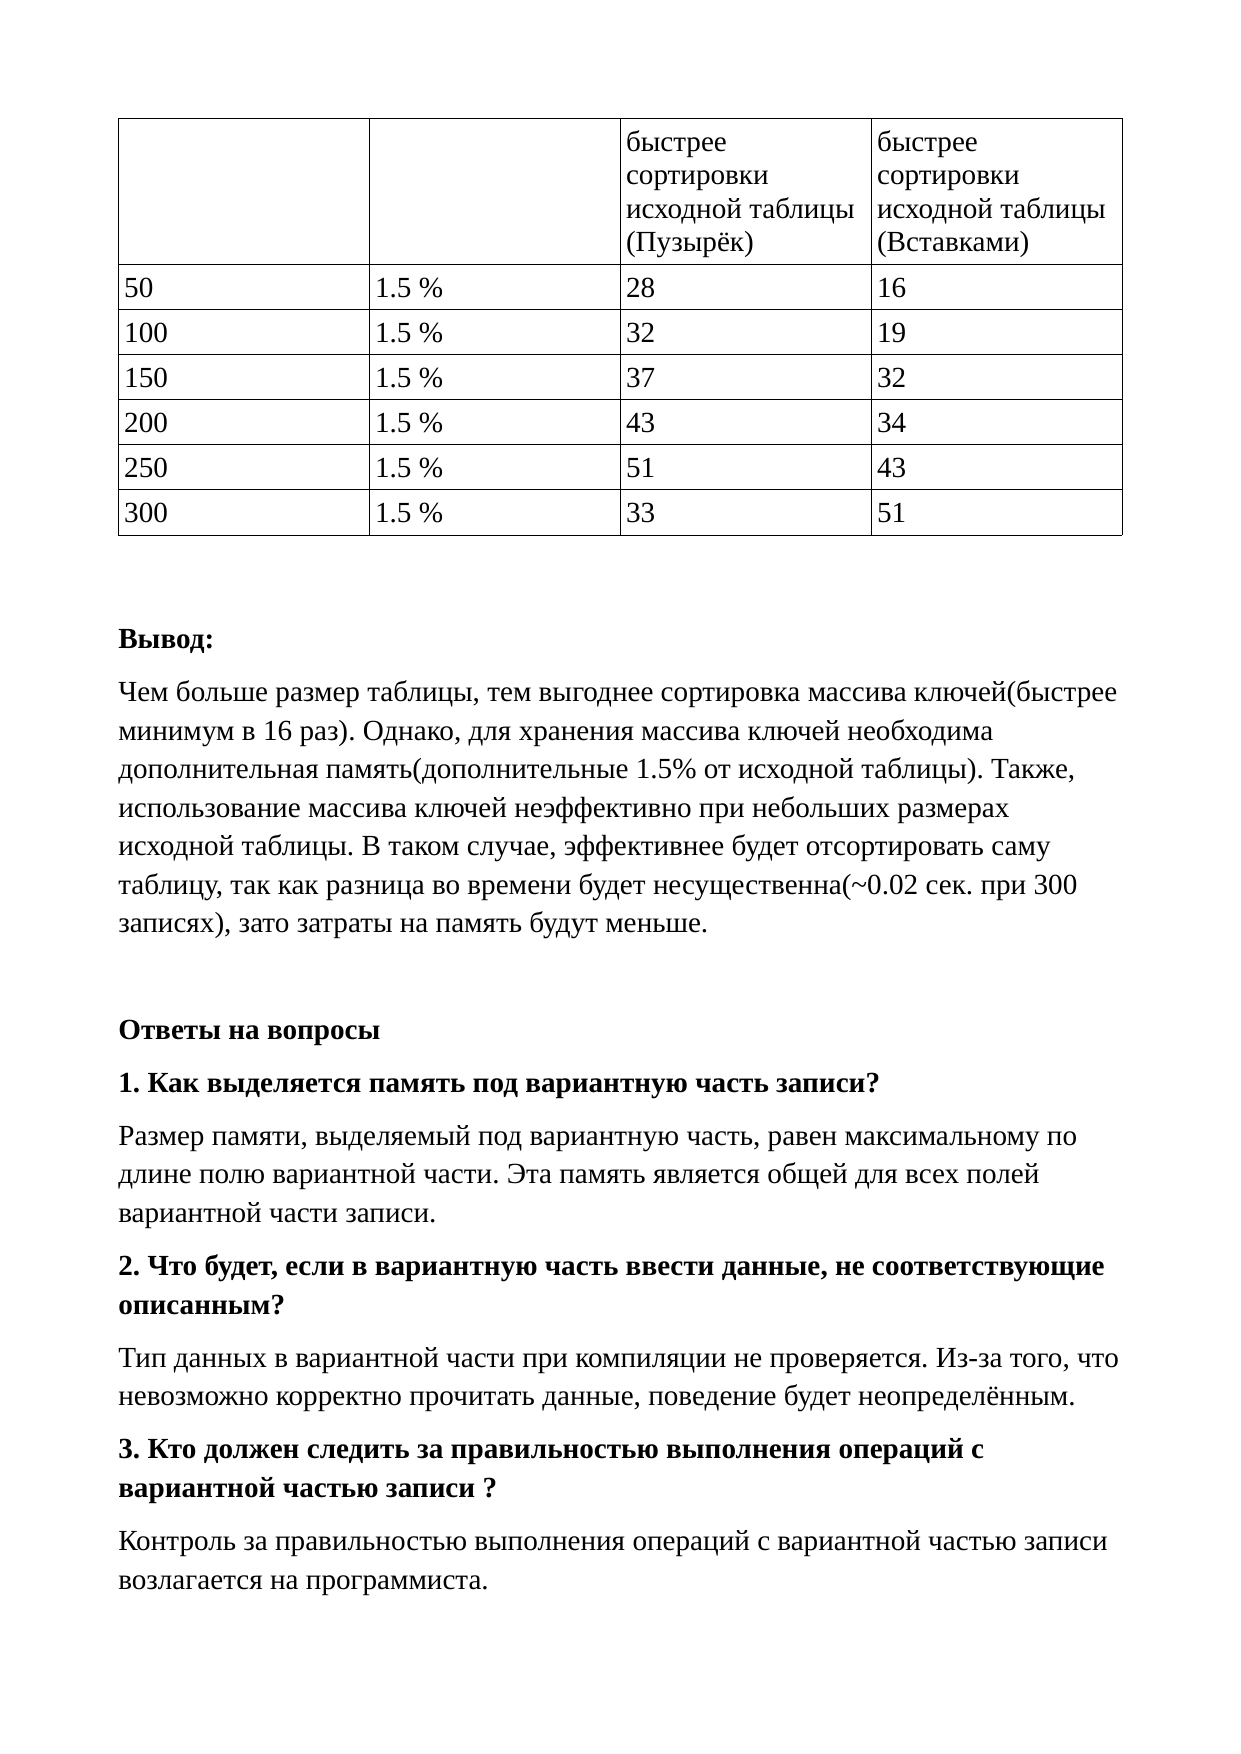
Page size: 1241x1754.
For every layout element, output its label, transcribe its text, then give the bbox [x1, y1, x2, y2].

table_cell 1.5 % [370, 310, 620, 354]
text 1. Как выделяется память под вариантную часть записи? [118, 1065, 1122, 1098]
text Тип данных в вариантной части при компиляции не проверяется. Из-за того, что невозможно корректно прочитать данные, поведение будет неопределённым. [118, 1340, 1122, 1412]
table_cell 16 [872, 265, 1122, 309]
table_cell 1.5 % [370, 490, 620, 534]
table_cell 150 [119, 355, 369, 399]
table_cell 19 [872, 310, 1122, 354]
text Вывод: [118, 621, 1122, 655]
table_cell 1.5 % [370, 400, 620, 444]
text Чем больше размер таблицы, тем выгоднее сортировка массива ключей(быстрее минимум в 16 раз). Однако, для хранения массива ключей необходима дополнительная память(дополнительные 1.5% от исходной таблицы). Также, использование массива ключей неэффективно при небольших размерах исходной таблицы. В таком случае, эффективнее будет отсортировать саму таблицу, так как разница во времени будет несущественна(~0.02 сек. при 300 записях), зато затраты на память будут меньше. [118, 674, 1122, 939]
text Ответы на вопросы [118, 1012, 1122, 1045]
table_cell 1.5 % [370, 445, 620, 489]
table_cell 32 [621, 310, 871, 354]
table_cell 1.5 % [370, 355, 620, 399]
table_cell 100 [119, 310, 369, 354]
table_cell 1.5 % [370, 265, 620, 309]
table_cell 33 [621, 490, 871, 534]
table_header быстрее сортировки исходной таблицы (Вставками) [872, 119, 1122, 264]
table_header [370, 119, 620, 264]
table_cell 32 [872, 355, 1122, 399]
table_cell 300 [119, 490, 369, 534]
table_cell 51 [621, 445, 871, 489]
text Контроль за правильностью выполнения операций с вариантной частью записи возлагается на программиста. [118, 1523, 1122, 1595]
table_cell 51 [872, 490, 1122, 534]
table_cell 43 [872, 445, 1122, 489]
table_header быстрее сортировки исходной таблицы (Пузырёк) [621, 119, 871, 264]
table_cell 28 [621, 265, 871, 309]
table_cell 200 [119, 400, 369, 444]
table_cell 50 [119, 265, 369, 309]
table_cell 34 [872, 400, 1122, 444]
text Размер памяти, выделяемый под вариантную часть, равен максимальному по длине полю вариантной части. Эта память является общей для всех полей вариантной части записи. [118, 1118, 1122, 1229]
table_cell 250 [119, 445, 369, 489]
table_header [119, 119, 369, 264]
table_cell 37 [621, 355, 871, 399]
table_cell 43 [621, 400, 871, 444]
text 3. Кто должен следить за правильностью выполнения операций с вариантной частью записи ? [118, 1432, 1122, 1504]
text 2. Что будет, если в вариантную часть ввести данные, не соответствующие описанным? [118, 1248, 1122, 1320]
